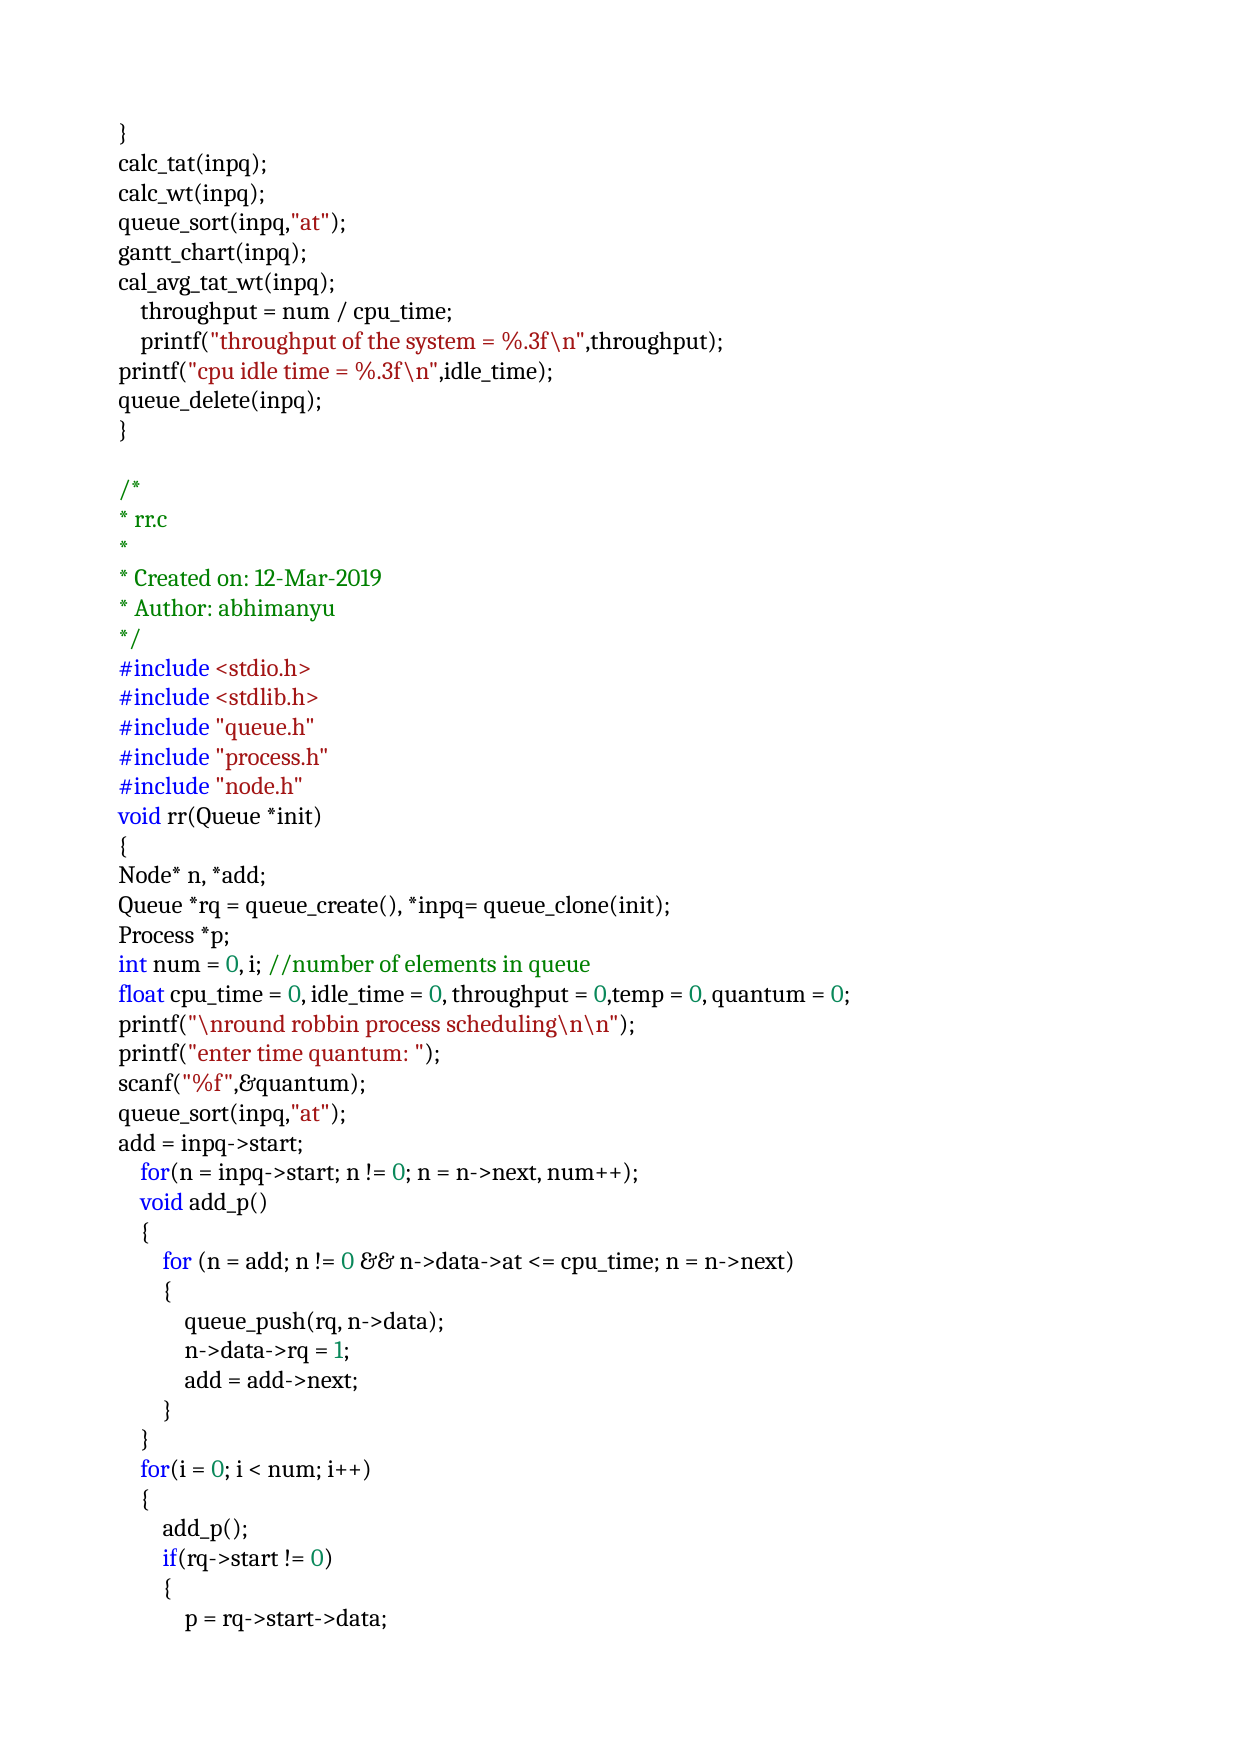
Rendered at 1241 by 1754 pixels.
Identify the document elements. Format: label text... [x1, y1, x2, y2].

text * Created on: 12-Mar-2019 [118, 563, 1122, 593]
text * [118, 534, 1122, 563]
text for(i = 0; i < num; i++) [118, 1454, 1122, 1484]
text queue_sort(inpq,"at"); [118, 1098, 1122, 1127]
text queue_sort(inpq,"at"); [118, 207, 1122, 237]
text } [118, 1424, 1122, 1454]
text { [118, 1217, 1122, 1246]
text #include <stdio.h> [118, 652, 1122, 682]
text throughput = num / cpu_time; [118, 296, 1122, 326]
text cal_avg_tat_wt(inpq); [118, 267, 1122, 296]
text gantt_chart(inpq); [118, 237, 1122, 267]
text int num = 0, i; //number of elements in queue [118, 949, 1122, 979]
text if(rq->start != 0) [118, 1543, 1122, 1573]
text printf("\nround robbin process scheduling\n\n"); [118, 1009, 1122, 1038]
text { [118, 1276, 1122, 1306]
text } [118, 118, 1122, 148]
text n->data->rq = 1; [118, 1335, 1122, 1365]
text #include "process.h" [118, 742, 1122, 771]
text for (n = add; n != 0 && n->data->at <= cpu_time; n = n->next) [118, 1246, 1122, 1276]
text float cpu_time = 0, idle_time = 0, throughput = 0,temp = 0, quantum = 0; [118, 979, 1122, 1009]
text add = add->next; [118, 1365, 1122, 1395]
text * Author: abhimanyu [118, 593, 1122, 623]
text p = rq->start->data; [118, 1602, 1122, 1632]
text /* [118, 474, 1122, 504]
text scanf("%f",&quantum); [118, 1068, 1122, 1098]
text add = inpq->start; [118, 1127, 1122, 1157]
text void add_p() [118, 1187, 1122, 1217]
text #include "queue.h" [118, 712, 1122, 742]
text printf("cpu idle time = %.3f\n",idle_time); [118, 356, 1122, 385]
text void rr(Queue *init) [118, 801, 1122, 831]
text Node* n, *add; [118, 860, 1122, 890]
text } [118, 415, 1122, 445]
text for(n = inpq->start; n != 0; n = n->next, num++); [118, 1157, 1122, 1187]
text #include <stdlib.h> [118, 682, 1122, 712]
text Process *p; [118, 920, 1122, 949]
text queue_push(rq, n->data); [118, 1306, 1122, 1335]
text { [118, 1484, 1122, 1513]
text #include "node.h" [118, 771, 1122, 801]
text calc_wt(inpq); [118, 177, 1122, 207]
text } [118, 1395, 1122, 1424]
text { [118, 831, 1122, 860]
text Queue *rq = queue_create(), *inpq= queue_clone(init); [118, 890, 1122, 920]
text calc_tat(inpq); [118, 148, 1122, 177]
text * rr.c [118, 504, 1122, 534]
text printf("throughput of the system = %.3f\n",throughput); [118, 326, 1122, 356]
text */ [118, 623, 1122, 652]
text printf("enter time quantum: "); [118, 1038, 1122, 1068]
text queue_delete(inpq); [118, 385, 1122, 415]
text add_p(); [118, 1513, 1122, 1543]
text { [118, 1573, 1122, 1602]
